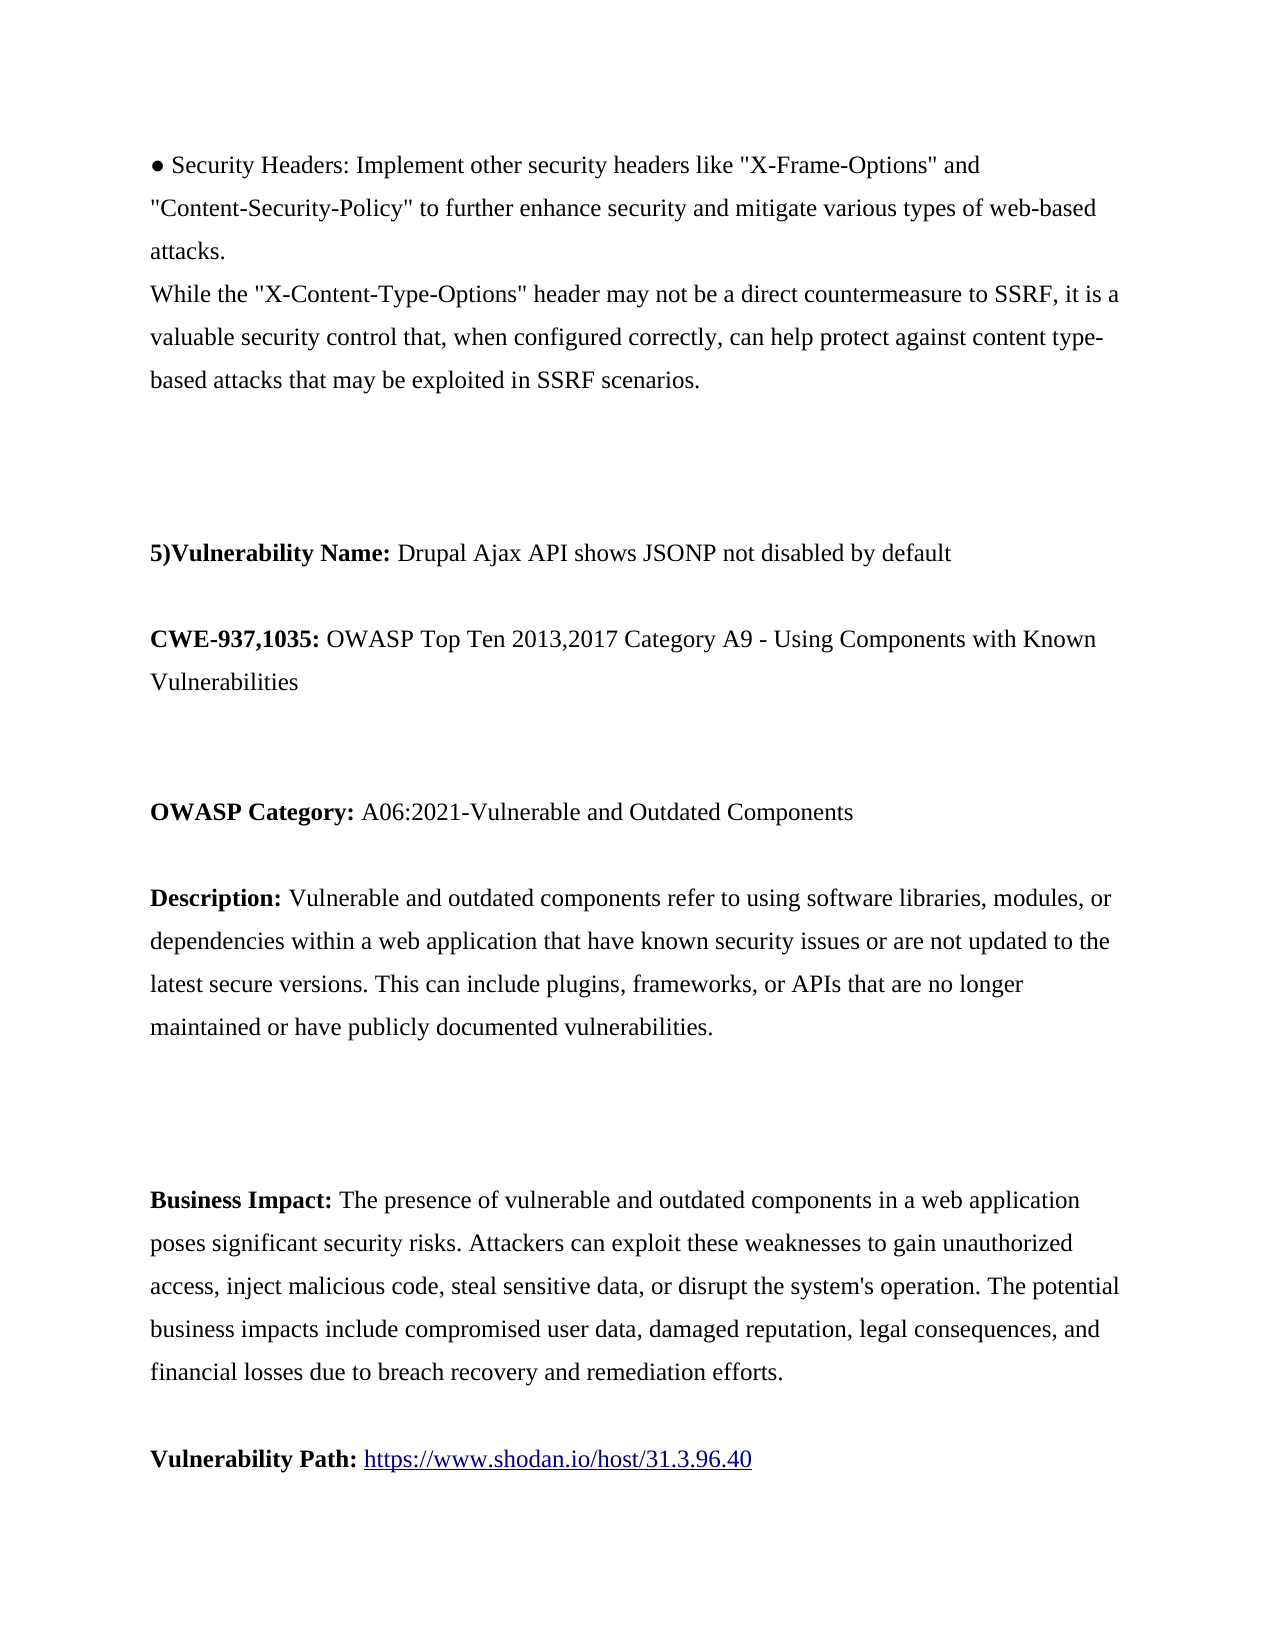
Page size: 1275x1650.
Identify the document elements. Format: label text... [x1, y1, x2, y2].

text Vulnerability Path: https://www.shodan.io/host/31.3.96.40 [150, 1444, 1125, 1472]
text Business Impact: The presence of vulnerable and outdated components in a web application [150, 1185, 1125, 1214]
text While the "X-Content-Type-Options" header may not be a direct countermeasure to SSRF, it is a [150, 279, 1125, 308]
text "Content-Security-Policy" to further enhance security and mitigate various types of web-based [150, 193, 1125, 222]
text Vulnerabilities [150, 667, 1125, 696]
text Description: Vulnerable and outdated components refer to using software libraries, modules, or [150, 883, 1125, 912]
text maintained or have publicly documented vulnerabilities. [150, 1012, 1125, 1041]
text attacks. [150, 236, 1125, 265]
text access, inject malicious code, steal sensitive data, or disrupt the system's operation. The potential [150, 1271, 1125, 1300]
text CWE-937,1035: OWASP Top Ten 2013,2017 Category A9 - Using Components with Known [150, 624, 1125, 653]
text based attacks that may be exploited in SSRF scenarios. [150, 366, 1125, 394]
text 5)Vulnerability Name: Drupal Ajax API shows JSONP not disabled by default [150, 538, 1125, 567]
text poses significant security risks. Attackers can exploit these weaknesses to gain unauthorized [150, 1228, 1125, 1257]
text ● Security Headers: Implement other security headers like "X-Frame-Options" and [150, 150, 1125, 179]
text OWASP Category: A06:2021-Vulnerable and Outdated Components [150, 797, 1125, 826]
text business impacts include compromised user data, damaged reputation, legal consequences, and [150, 1314, 1125, 1343]
text financial losses due to breach recovery and remediation efforts. [150, 1357, 1125, 1386]
text valuable security control that, when configured correctly, can help protect against content type- [150, 322, 1125, 351]
text latest secure versions. This can include plugins, frameworks, or APIs that are no longer [150, 969, 1125, 998]
text dependencies within a web application that have known security issues or are not updated to the [150, 926, 1125, 955]
